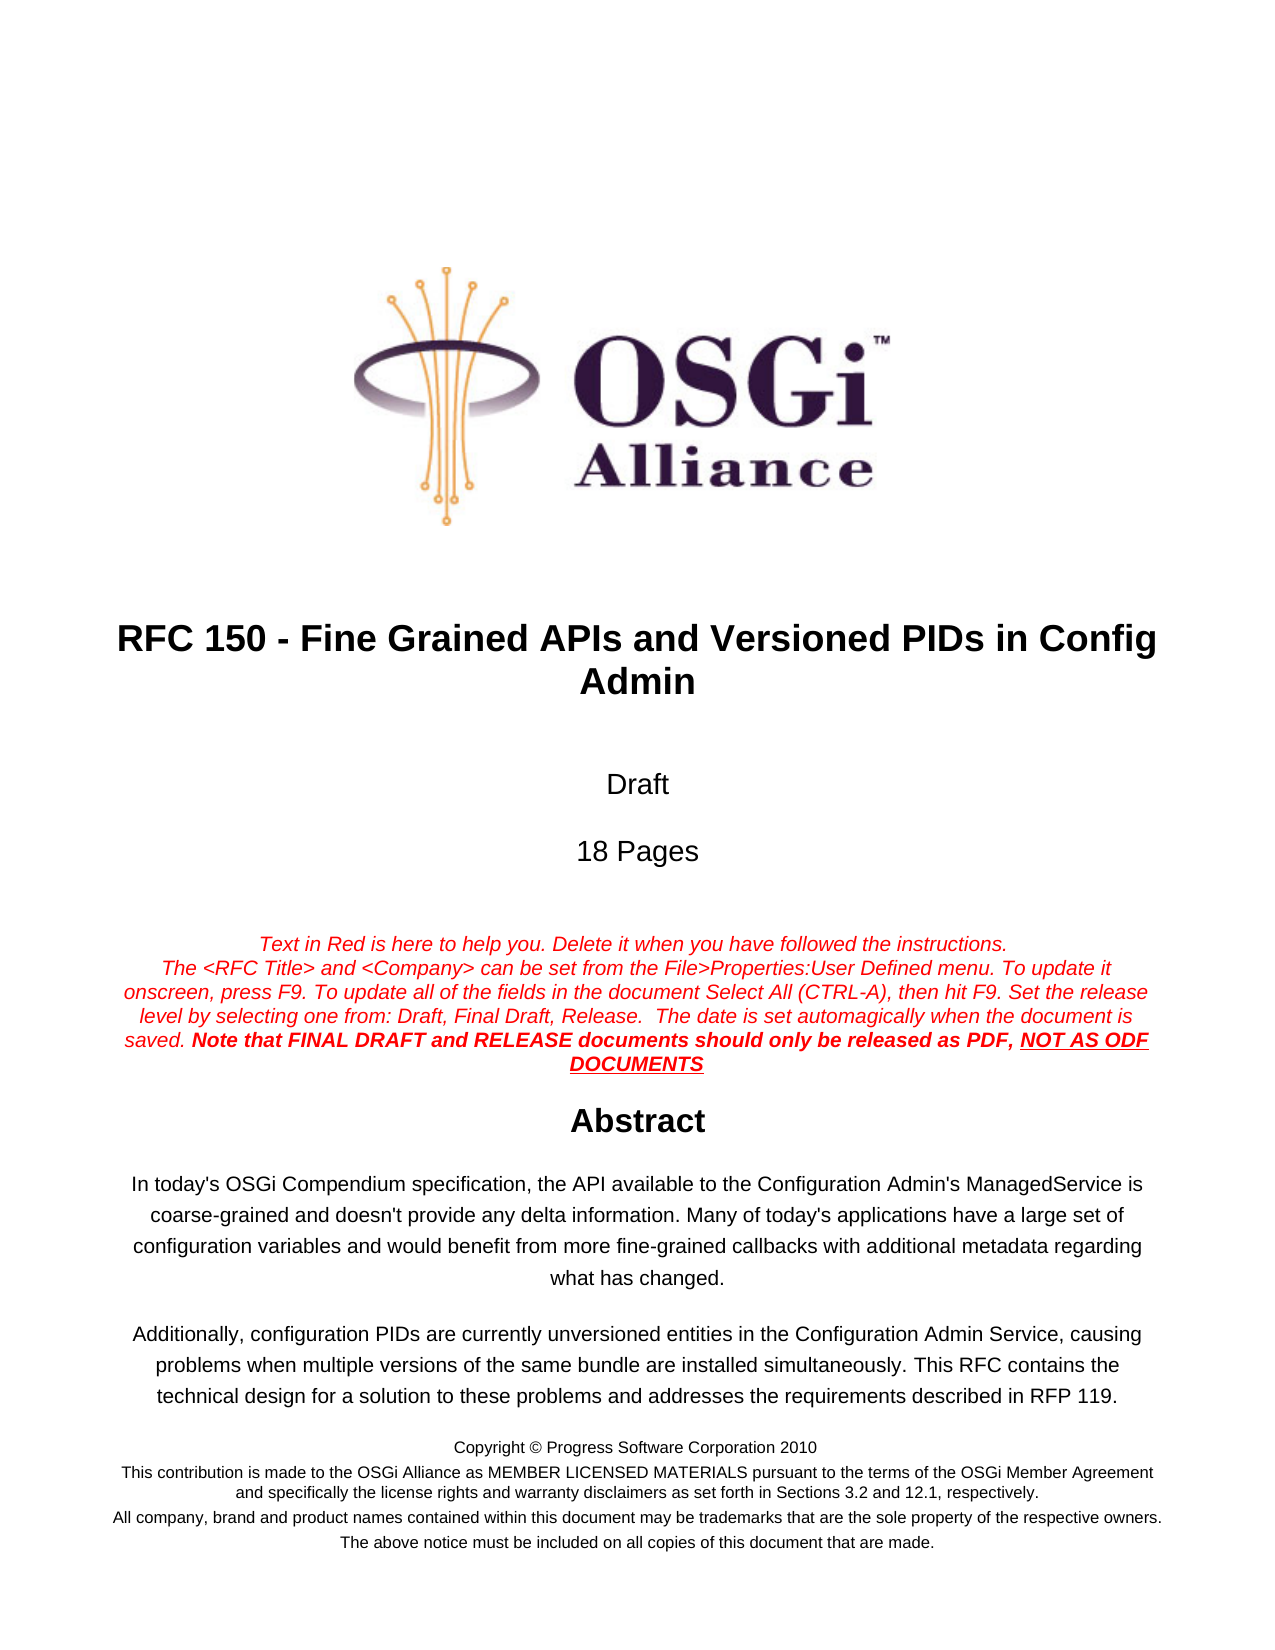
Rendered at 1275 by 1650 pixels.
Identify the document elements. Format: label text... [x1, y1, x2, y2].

picture [353, 267, 891, 526]
text Abstract [112, 1101, 1162, 1139]
text In today's OSGi Compendium specification, the API available to the Configuration Admin's ManagedService is coarse-grained and doesn't provide any delta information. Many of today's applications have a large set of configuration variables and would benefit from more fine-grained callbacks with additional metadata regarding what has changed. [112, 1164, 1162, 1289]
title Text in Red is here to help you. Delete it when you have followed the instructions. The <RFC Title> and <Company> can be set from the File>Properties:User Defined menu. To update it onscreen, press F9. To update all of the fields in the document Select All (CTRL-A), then hit F9. Set the release level by selecting one from: Draft, Final Draft, Release. The date is set automagically when the document is saved. Note that FINAL DRAFT and RELEASE documents should only be released as PDF, NOT AS ODF DOCUMENTS [112, 932, 1162, 1076]
title RFC 150 - Fine Grained APIs and Versioned PIDs in Config Admin [112, 616, 1162, 702]
text Additionally, configuration PIDs are currently unversioned entities in the Configuration Admin Service, causing problems when multiple versions of the same bundle are installed simultaneously. This RFC contains the technical design for a solution to these problems and addresses the requirements described in RFP 119. [112, 1314, 1162, 1408]
title Draft 18 Pages [112, 767, 1162, 867]
